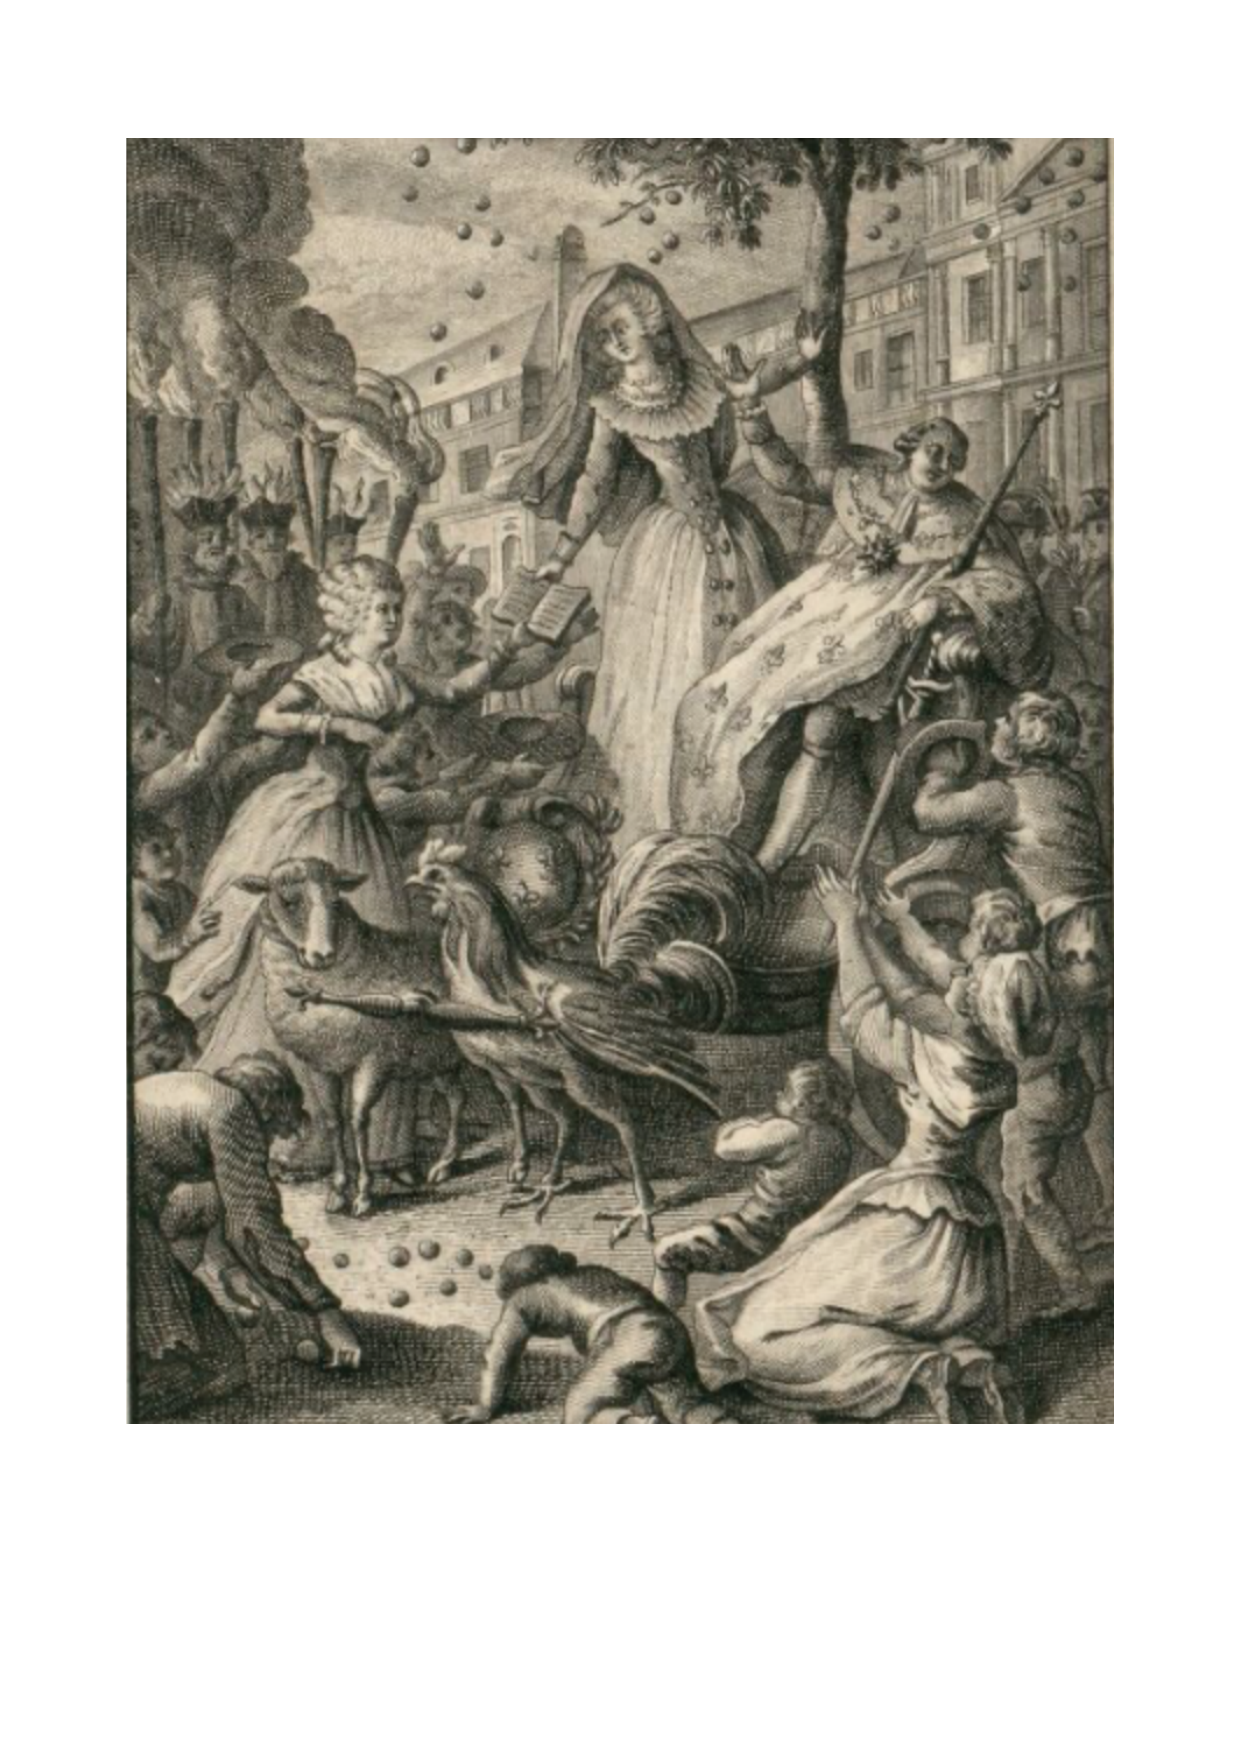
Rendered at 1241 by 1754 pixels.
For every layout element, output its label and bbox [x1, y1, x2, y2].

picture [126, 138, 1114, 1424]
